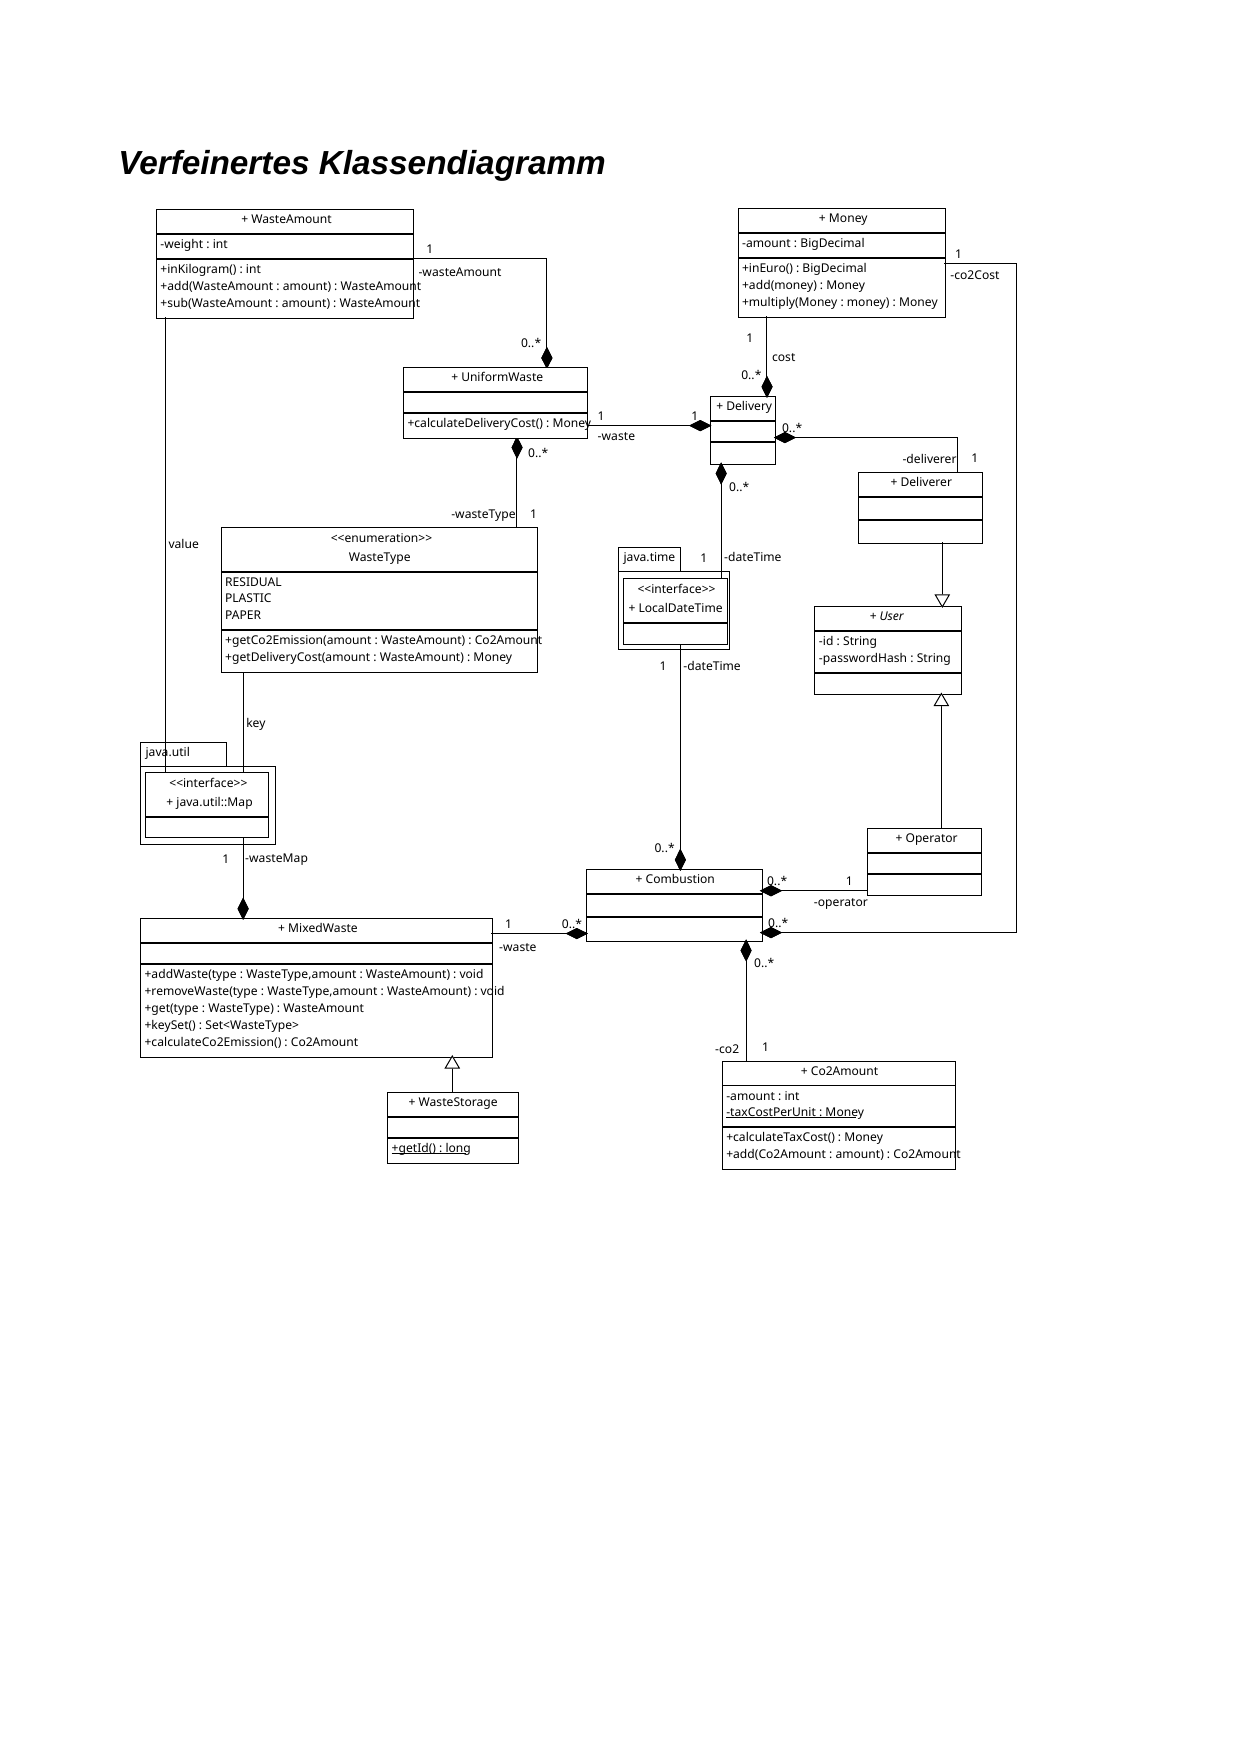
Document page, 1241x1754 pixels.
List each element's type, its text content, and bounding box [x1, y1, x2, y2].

subtitle Verfeinertes Klassendiagramm [118, 143, 1122, 182]
